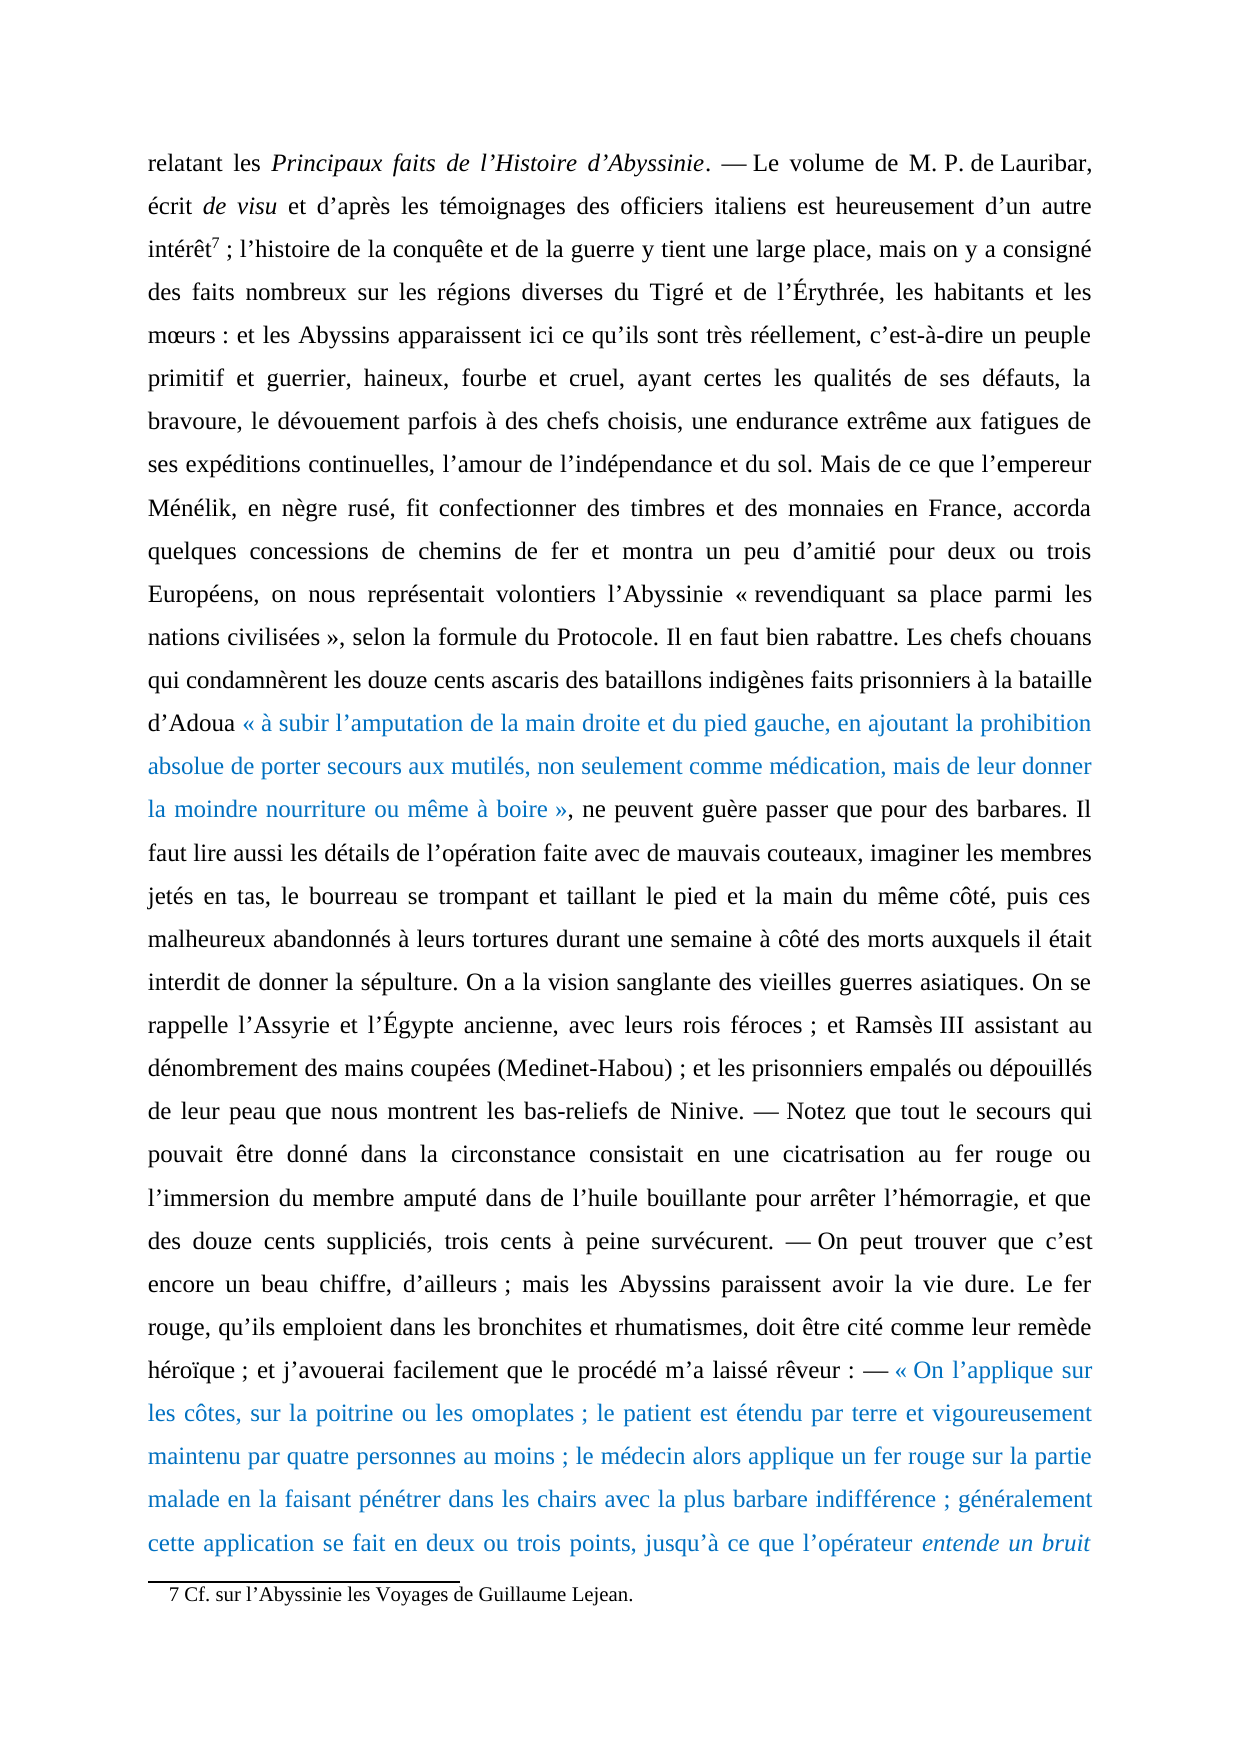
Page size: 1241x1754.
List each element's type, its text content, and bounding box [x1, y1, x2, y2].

text Cf. sur l’Abyssinie les Voyages de Guillaume Lejean. [148, 1582, 1093, 1606]
text relatant les Principaux faits de l’Histoire d’Abyssinie. — Le volume de M. P. de Lauribar, écrit de visu et d’après les témoignages des officiers italiens est heureusement d’un autre intérêt ; l’histoire de la conquête et de la guerre y tient une large place, mais on y a consigné des faits nombreux sur les régions diverses du Tigré et de l’Érythrée, les habitants et les mœurs : et les Abyssins apparaissent ici ce qu’ils sont très réellement, c’est-à-dire un peuple primitif et guerrier, haineux, fourbe et cruel, ayant certes les qualités de ses défauts, la bravoure, le dévouement parfois à des chefs choisis, une endurance extrême aux fatigues de ses expéditions continuelles, l’amour de l’indépendance et du sol. Mais de ce que l’empereur Ménélik, en nègre rusé, fit confectionner des timbres et des monnaies en France, accorda quelques concessions de chemins de fer et montra un peu d’amitié pour deux ou trois Européens, on nous représentait volontiers l’Abyssinie « revendiquant sa place parmi les nations civilisées », selon la formule du Protocole. Il en faut bien rabattre. Les chefs chouans qui condamnèrent les douze cents ascaris des bataillons indigènes faits prisonniers à la bataille d’Adoua « à subir l’amputation de la main droite et du pied gauche, en ajoutant la prohibition absolue de porter secours aux mutilés, non seulement comme médication, mais de leur donner la moindre nourriture ou même à boire », ne peuvent guère passer que pour des barbares. Il faut lire aussi les détails de l’opération faite avec de mauvais couteaux, imaginer les membres jetés en tas, le bourreau se trompant et taillant le pied et la main du même côté, puis ces malheureux abandonnés à leurs tortures durant une semaine à côté des morts auxquels il était interdit de donner la sépulture. On a la vision sanglante des vieilles guerres asiatiques. On se rappelle l’Assyrie et l’Égypte ancienne, avec leurs rois féroces ; et Ramsès III assistant au dénombrement des mains coupées (Medinet-Habou) ; et les prisonniers empalés ou dépouillés de leur peau que nous montrent les bas-reliefs de Ninive. — Notez que tout le secours qui pouvait être donné dans la circonstance consistait en une cicatrisation au fer rouge ou l’immersion du membre amputé dans de l’huile bouillante pour arrêter l’hémorragie, et que des douze cents suppliciés, trois cents à peine survécurent. — On peut trouver que c’est encore un beau chiffre, d’ailleurs ; mais les Abyssins paraissent avoir la vie dure. Le fer rouge, qu’ils emploient dans les bronchites et rhumatismes, doit être cité comme leur remède héroïque ; et j’avouerai facilement que le procédé m’a laissé rêveur : — « On l’applique sur les côtes, sur la poitrine ou les omoplates ; le patient est étendu par terre et vigoureusement maintenu par quatre personnes au moins ; le médecin alors applique un fer rouge sur la partie malade en la faisant pénétrer dans les chairs avec la plus barbare indifférence ; généralement cette application se fait en deux ou trois points, jusqu’à ce que l’opérateur entende un bruit [148, 148, 1093, 1556]
